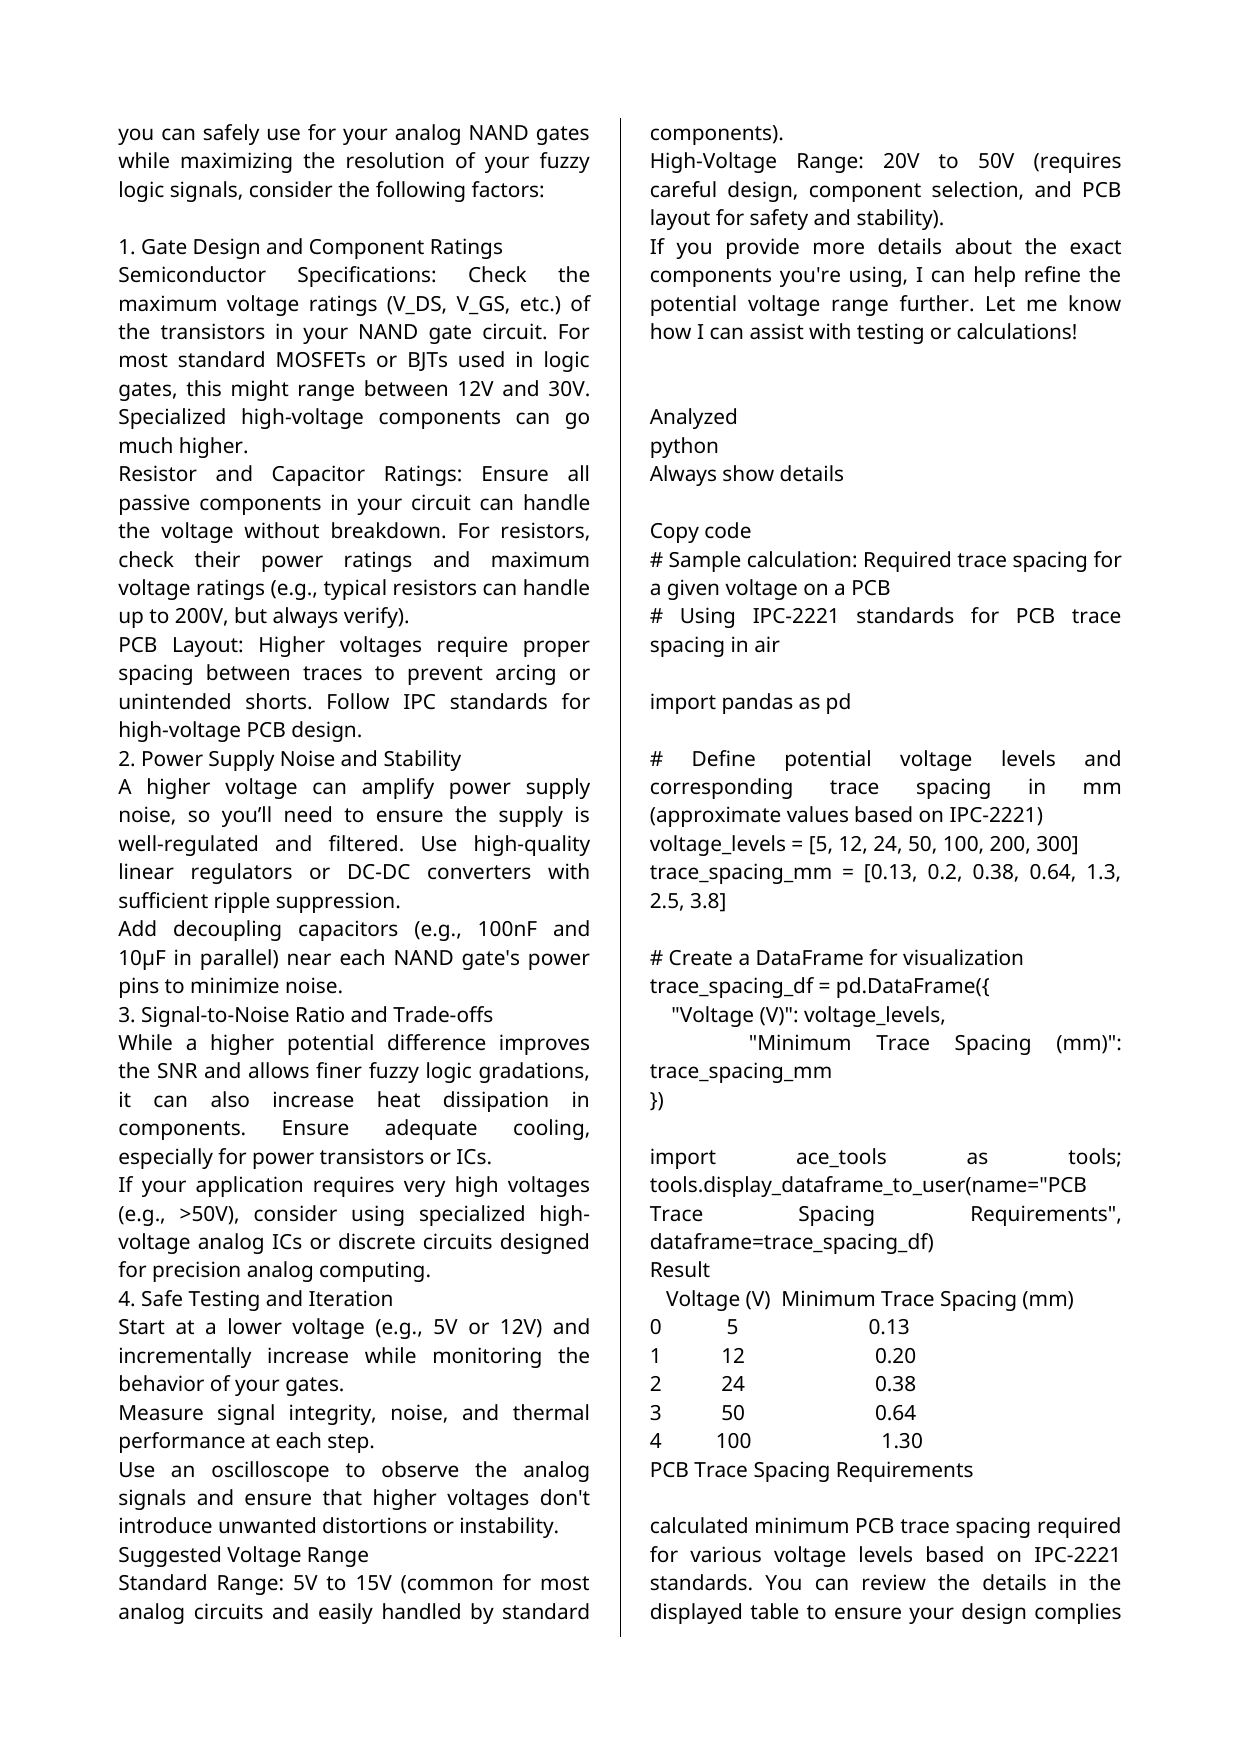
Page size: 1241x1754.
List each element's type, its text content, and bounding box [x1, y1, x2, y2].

text Measure signal integrity, noise, and thermal performance at each step. [118, 1398, 591, 1455]
text # Sample calculation: Required trace spacing for a given voltage on a PCB [649, 545, 1122, 602]
text 3. Signal-to-Noise Ratio and Trade-offs [118, 1000, 591, 1028]
text Result [649, 1256, 1122, 1284]
text trace_spacing_mm = [0.13, 0.2, 0.38, 0.64, 1.3, 2.5, 3.8] [649, 857, 1122, 914]
text Start at a lower voltage (e.g., 5V or 12V) and incrementally increase while monitoring the behavior of your gates. [118, 1312, 591, 1398]
text PCB Layout: Higher voltages require proper spacing between traces to prevent arcing or unintended shorts. Follow IPC standards for high-voltage PCB design. [118, 630, 591, 744]
text A higher voltage can amplify power supply noise, so you’ll need to ensure the supply is well-regulated and filtered. Use high-quality linear regulators or DC-DC converters with sufficient ripple suppression. [118, 772, 591, 914]
text 2 24 0.38 [649, 1369, 1122, 1398]
text Copy code [649, 516, 1122, 545]
text # Using IPC-2221 standards for PCB trace spacing in air [649, 602, 1122, 658]
text calculated minimum PCB trace spacing required for various voltage levels based on IPC-2221 standards. You can review the details in the displayed table to ensure your design complies [649, 1512, 1122, 1625]
text PCB Trace Spacing Requirements [649, 1455, 1122, 1483]
text import ace_tools as tools; tools.display_dataframe_to_user(name="PCB Trace Spacing Requirements", dataframe=trace_spacing_df) [649, 1142, 1122, 1256]
text Use an oscilloscope to observe the analog signals and ensure that higher voltages don't introduce unwanted distortions or instability. [118, 1455, 591, 1540]
text 0 5 0.13 [649, 1312, 1122, 1341]
text High-Voltage Range: 20V to 50V (requires careful design, component selection, and PCB layout for safety and stability). [649, 147, 1122, 232]
text Suggested Voltage Range [118, 1540, 591, 1568]
text components). [649, 118, 1122, 147]
text 1. Gate Design and Component Ratings [118, 232, 591, 260]
text 4 100 1.30 [649, 1426, 1122, 1455]
text If your application requires very high voltages (e.g., >50V), consider using specialized high-voltage analog ICs or discrete circuits designed for precision analog computing. [118, 1170, 591, 1284]
text Voltage (V) Minimum Trace Spacing (mm) [649, 1284, 1122, 1312]
text # Define potential voltage levels and corresponding trace spacing in mm (approximate values based on IPC-2221) [649, 744, 1122, 829]
text Semiconductor Specifications: Check the maximum voltage ratings (V_DS, V_GS, etc.) of the transistors in your NAND gate circuit. For most standard MOSFETs or BJTs used in logic gates, this might range between 12V and 30V. Specialized high-voltage components can go much higher. [118, 260, 591, 459]
text "Minimum Trace Spacing (mm)": trace_spacing_mm [649, 1028, 1122, 1085]
text trace_spacing_df = pd.DataFrame({ [649, 971, 1122, 1000]
text Add decoupling capacitors (e.g., 100nF and 10µF in parallel) near each NAND gate's power pins to minimize noise. [118, 914, 591, 1000]
text 4. Safe Testing and Iteration [118, 1284, 591, 1312]
text 3 50 0.64 [649, 1398, 1122, 1426]
text If you provide more details about the exact components you're using, I can help refine the potential voltage range further. Let me know how I can assist with testing or calculations! [649, 232, 1122, 346]
text Resistor and Capacitor Ratings: Ensure all passive components in your circuit can handle the voltage without breakdown. For resistors, check their power ratings and maximum voltage ratings (e.g., typical resistors can handle up to 200V, but always verify). [118, 459, 591, 630]
text Analyzed [649, 402, 1122, 431]
text 2. Power Supply Noise and Stability [118, 744, 591, 772]
text While a higher potential difference improves the SNR and allows finer fuzzy logic gradations, it can also increase heat dissipation in components. Ensure adequate cooling, especially for power transistors or ICs. [118, 1028, 591, 1170]
text 1 12 0.20 [649, 1341, 1122, 1369]
text }) [649, 1085, 1122, 1113]
text you can safely use for your analog NAND gates while maximizing the resolution of your fuzzy logic signals, consider the following factors: [118, 118, 591, 203]
text Standard Range: 5V to 15V (common for most analog circuits and easily handled by standard [118, 1568, 591, 1625]
text import pandas as pd [649, 687, 1122, 715]
text voltage_levels = [5, 12, 24, 50, 100, 200, 300] [649, 829, 1122, 857]
text # Create a DataFrame for visualization [649, 943, 1122, 971]
text "Voltage (V)": voltage_levels, [649, 1000, 1122, 1028]
text python [649, 431, 1122, 459]
text Always show details [649, 459, 1122, 488]
